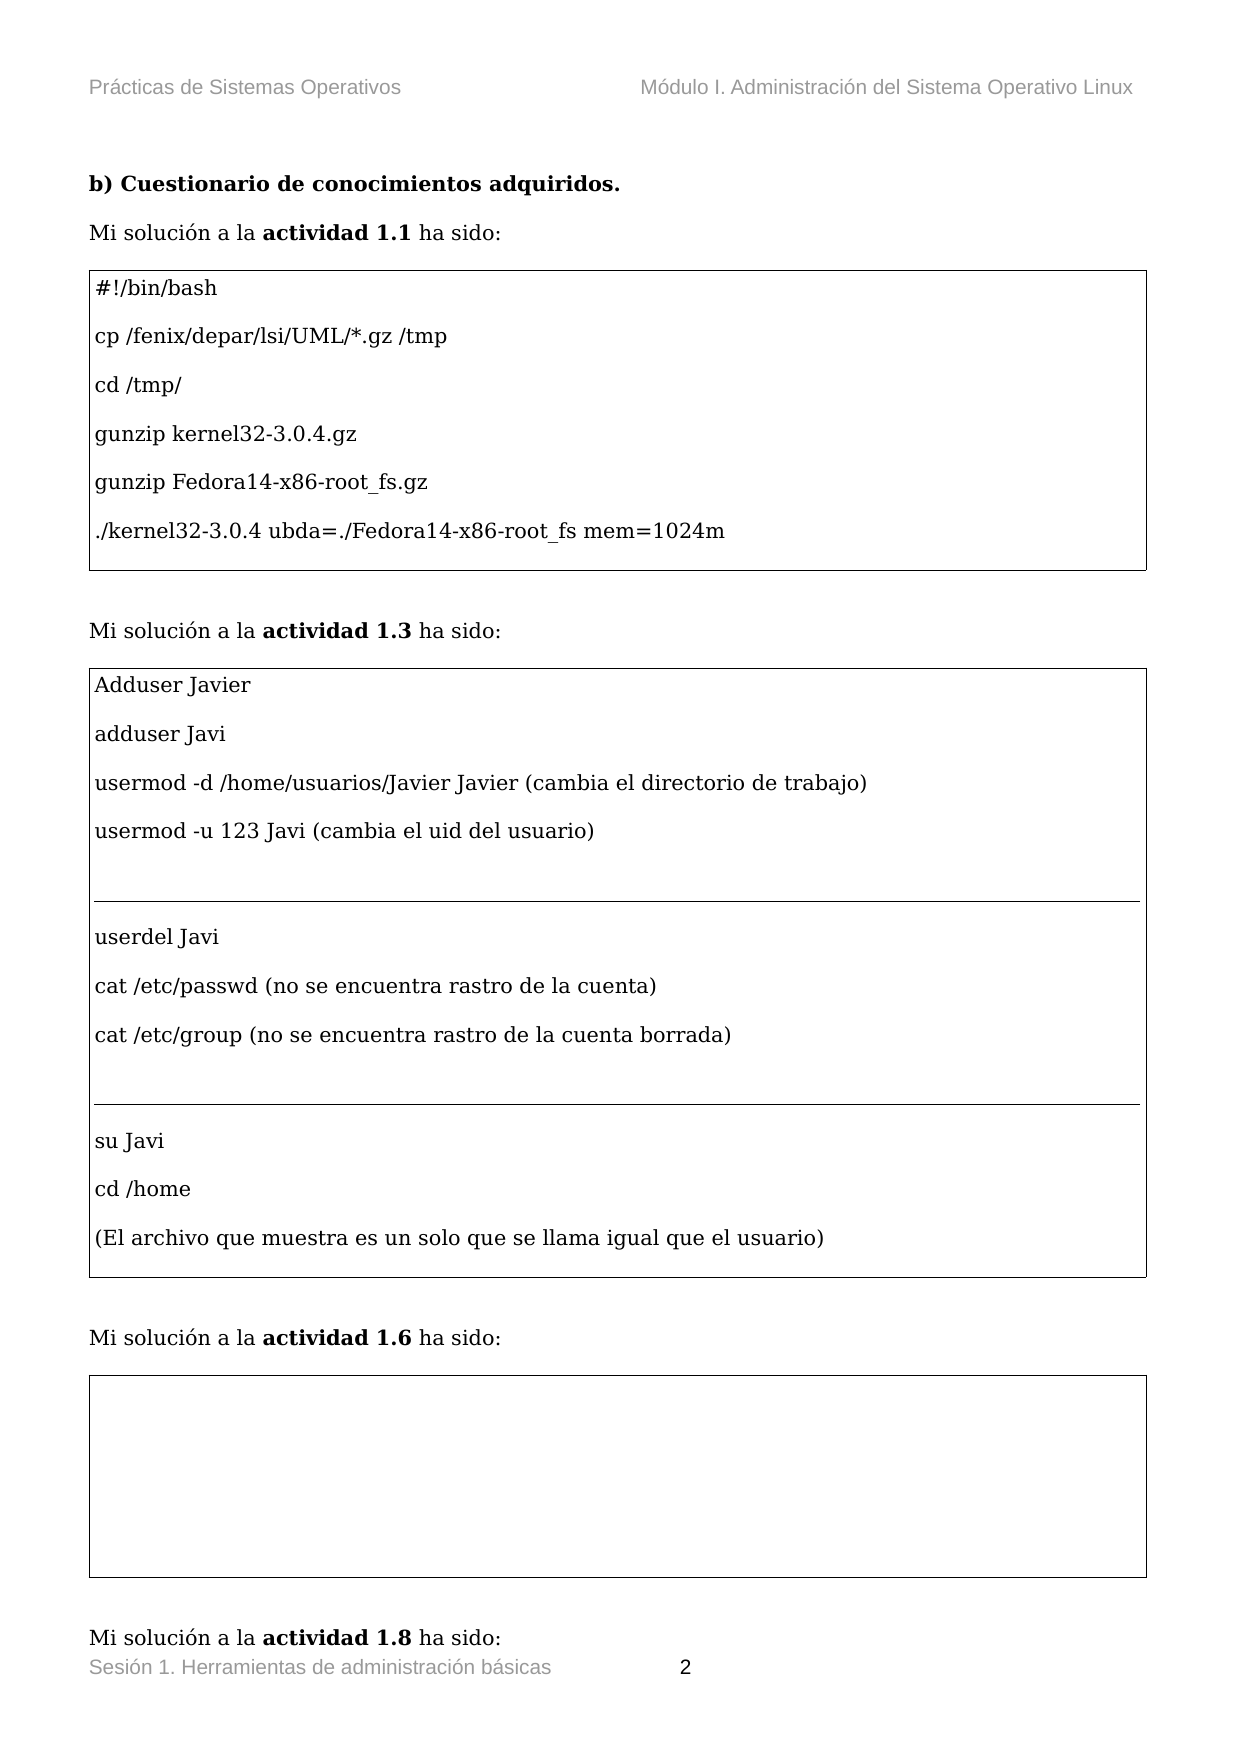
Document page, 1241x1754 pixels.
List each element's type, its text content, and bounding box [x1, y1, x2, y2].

text b) Cuestionario de conocimientos adquiridos. [89, 172, 1146, 196]
table_header [90, 1376, 1146, 1577]
text Mi solución a la actividad 1.8 ha sido: [89, 1626, 1146, 1650]
table_header Adduser Javier adduser Javi usermod -d /home/usuarios/Javier Javier (cambia el directorio de trabajo) usermod -u 123 Javi (cambia el uid del usuario) userdel Javi cat /etc/passwd (no se encuentra rastro de la cuenta) cat /etc/group (no se encuentra rastro de la cuenta borrada) su Javi cd /home (El archivo que muestra es un solo que se llama igual que el usuario) [90, 669, 1146, 1277]
text Mi solución a la actividad 1.1 ha sido: [89, 221, 1146, 245]
text Mi solución a la actividad 1.6 ha sido: [89, 1326, 1146, 1350]
text Mi solución a la actividad 1.3 ha sido: [89, 618, 1146, 643]
table_header #!/bin/bash cp /fenix/depar/lsi/UML/*.gz /tmp cd /tmp/ gunzip kernel32-3.0.4.gz gunzip Fedora14-x86-root_fs.gz ./kernel32-3.0.4 ubda=./Fedora14-x86-root_fs mem=1024m [90, 271, 1146, 570]
